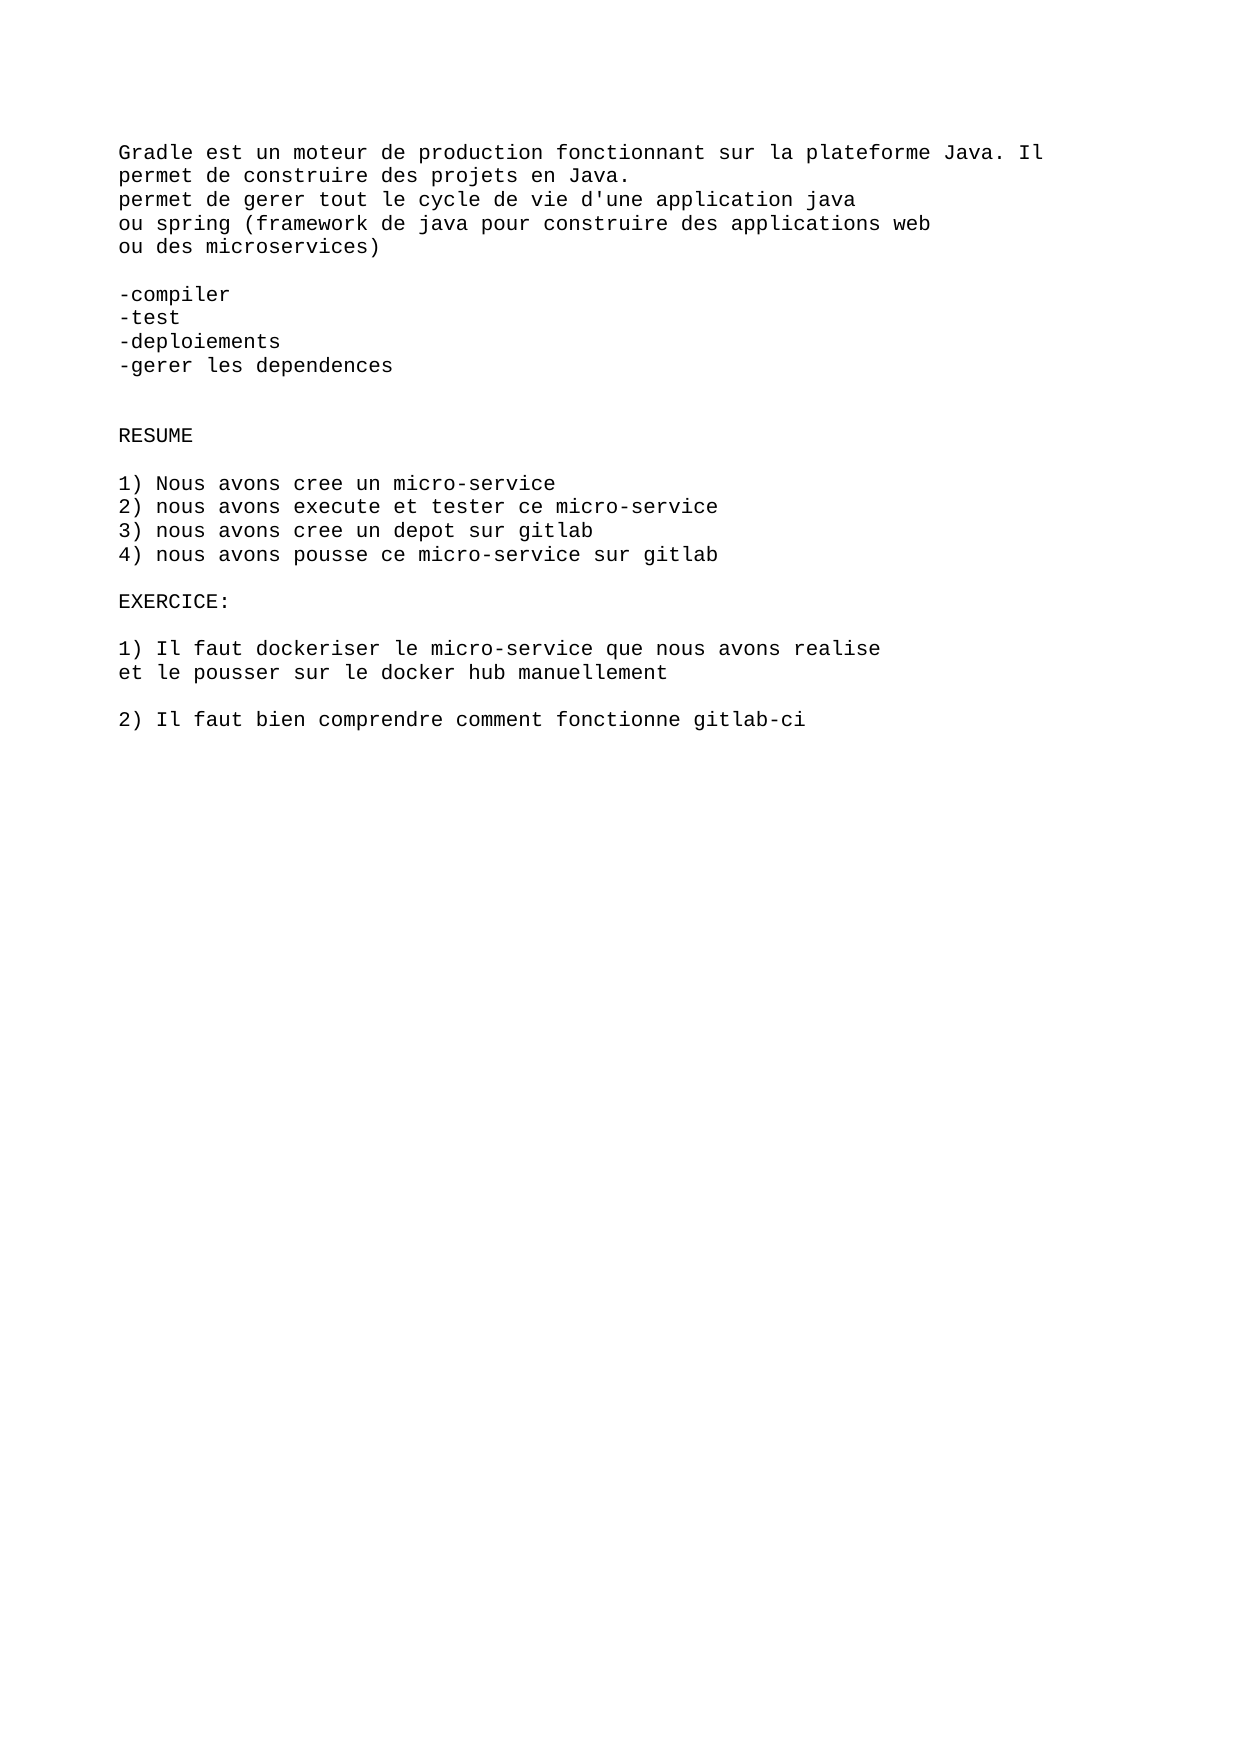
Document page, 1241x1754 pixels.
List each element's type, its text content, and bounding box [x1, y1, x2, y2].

text -compiler [118, 284, 1122, 307]
text ou des microservices) [118, 236, 1122, 260]
text permet de gerer tout le cycle de vie d'une application java [118, 189, 1122, 213]
text 1) Nous avons cree un micro-service [118, 473, 1122, 496]
text Gradle est un moteur de production fonctionnant sur la plateforme Java. Il permet de construire des projets en Java. [118, 142, 1122, 189]
text RESUME [118, 426, 1122, 449]
text et le pousser sur le docker hub manuellement [118, 662, 1122, 686]
text ou spring (framework de java pour construire des applications web [118, 213, 1122, 236]
text -test [118, 307, 1122, 331]
text -gerer les dependences [118, 354, 1122, 378]
text 3) nous avons cree un depot sur gitlab [118, 520, 1122, 544]
text 1) Il faut dockeriser le micro-service que nous avons realise [118, 638, 1122, 662]
text 2) nous avons execute et tester ce micro-service [118, 496, 1122, 520]
text 4) nous avons pousse ce micro-service sur gitlab [118, 544, 1122, 567]
text EXERCICE: [118, 591, 1122, 615]
text 2) Il faut bien comprendre comment fonctionne gitlab-ci [118, 709, 1122, 733]
text -deploiements [118, 331, 1122, 354]
